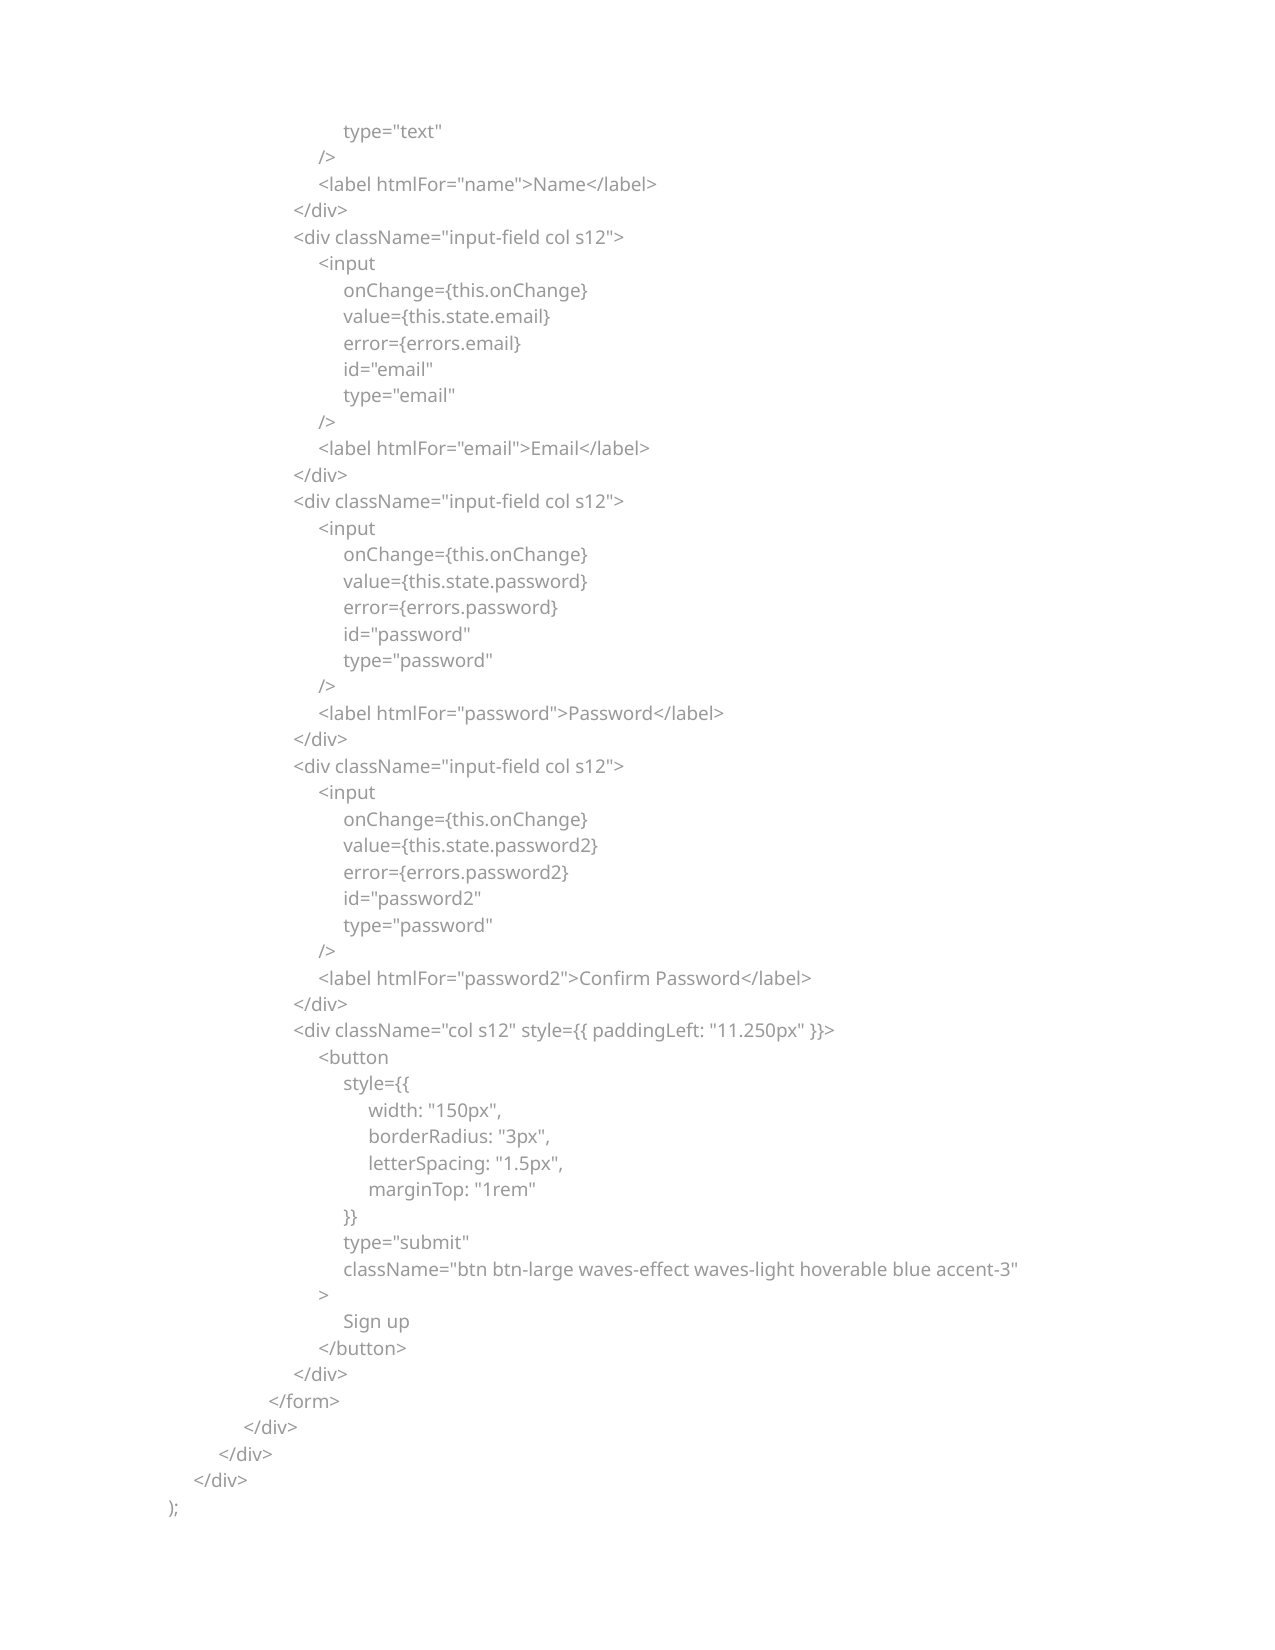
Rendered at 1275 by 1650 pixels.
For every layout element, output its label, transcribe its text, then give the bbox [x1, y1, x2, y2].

text id="email" [118, 356, 1157, 383]
text <label htmlFor="password">Password</label> [118, 700, 1157, 727]
text borderRadius: "3px", [118, 1123, 1157, 1150]
text marginTop: "1rem" [118, 1176, 1157, 1203]
text <label htmlFor="name">Name</label> [118, 171, 1157, 197]
text value={this.state.email} [118, 303, 1157, 330]
text <input [118, 250, 1157, 277]
text width: "150px", [118, 1097, 1157, 1123]
text </div> [118, 197, 1157, 224]
text </div> [118, 727, 1157, 753]
text </div> [118, 1414, 1157, 1441]
text <input [118, 515, 1157, 541]
text value={this.state.password2} [118, 832, 1157, 859]
text </button> [118, 1335, 1157, 1362]
text type="submit" [118, 1229, 1157, 1256]
text /> [118, 938, 1157, 965]
text type="password" [118, 912, 1157, 938]
text error={errors.email} [118, 330, 1157, 356]
text </form> [118, 1388, 1157, 1414]
text </div> [118, 1362, 1157, 1388]
text onChange={this.onChange} [118, 806, 1157, 832]
text type="password" [118, 647, 1157, 674]
text ); [118, 1494, 1157, 1520]
text <div className="input-field col s12"> [118, 753, 1157, 779]
text className="btn btn-large waves-effect waves-light hoverable blue accent-3" [118, 1256, 1157, 1282]
text id="password" [118, 621, 1157, 647]
text /> [118, 144, 1157, 171]
text onChange={this.onChange} [118, 541, 1157, 568]
text <button [118, 1044, 1157, 1071]
text onChange={this.onChange} [118, 277, 1157, 303]
text error={errors.password} [118, 594, 1157, 621]
text value={this.state.password} [118, 568, 1157, 594]
text </div> [118, 991, 1157, 1018]
text }} [118, 1203, 1157, 1229]
text > [118, 1282, 1157, 1309]
text style={{ [118, 1071, 1157, 1097]
text </div> [118, 1441, 1157, 1467]
text Sign up [118, 1309, 1157, 1335]
text <label htmlFor="password2">Confirm Password</label> [118, 965, 1157, 991]
text letterSpacing: "1.5px", [118, 1150, 1157, 1176]
text error={errors.password2} [118, 859, 1157, 885]
text </div> [118, 1467, 1157, 1494]
text <input [118, 779, 1157, 806]
text <div className="col s12" style={{ paddingLeft: "11.250px" }}> [118, 1018, 1157, 1044]
text id="password2" [118, 885, 1157, 912]
text </div> [118, 462, 1157, 488]
text type="text" [118, 118, 1157, 144]
text <div className="input-field col s12"> [118, 488, 1157, 515]
text /> [118, 409, 1157, 436]
text <label htmlFor="email">Email</label> [118, 436, 1157, 462]
text type="email" [118, 383, 1157, 409]
text <div className="input-field col s12"> [118, 224, 1157, 250]
text /> [118, 674, 1157, 700]
